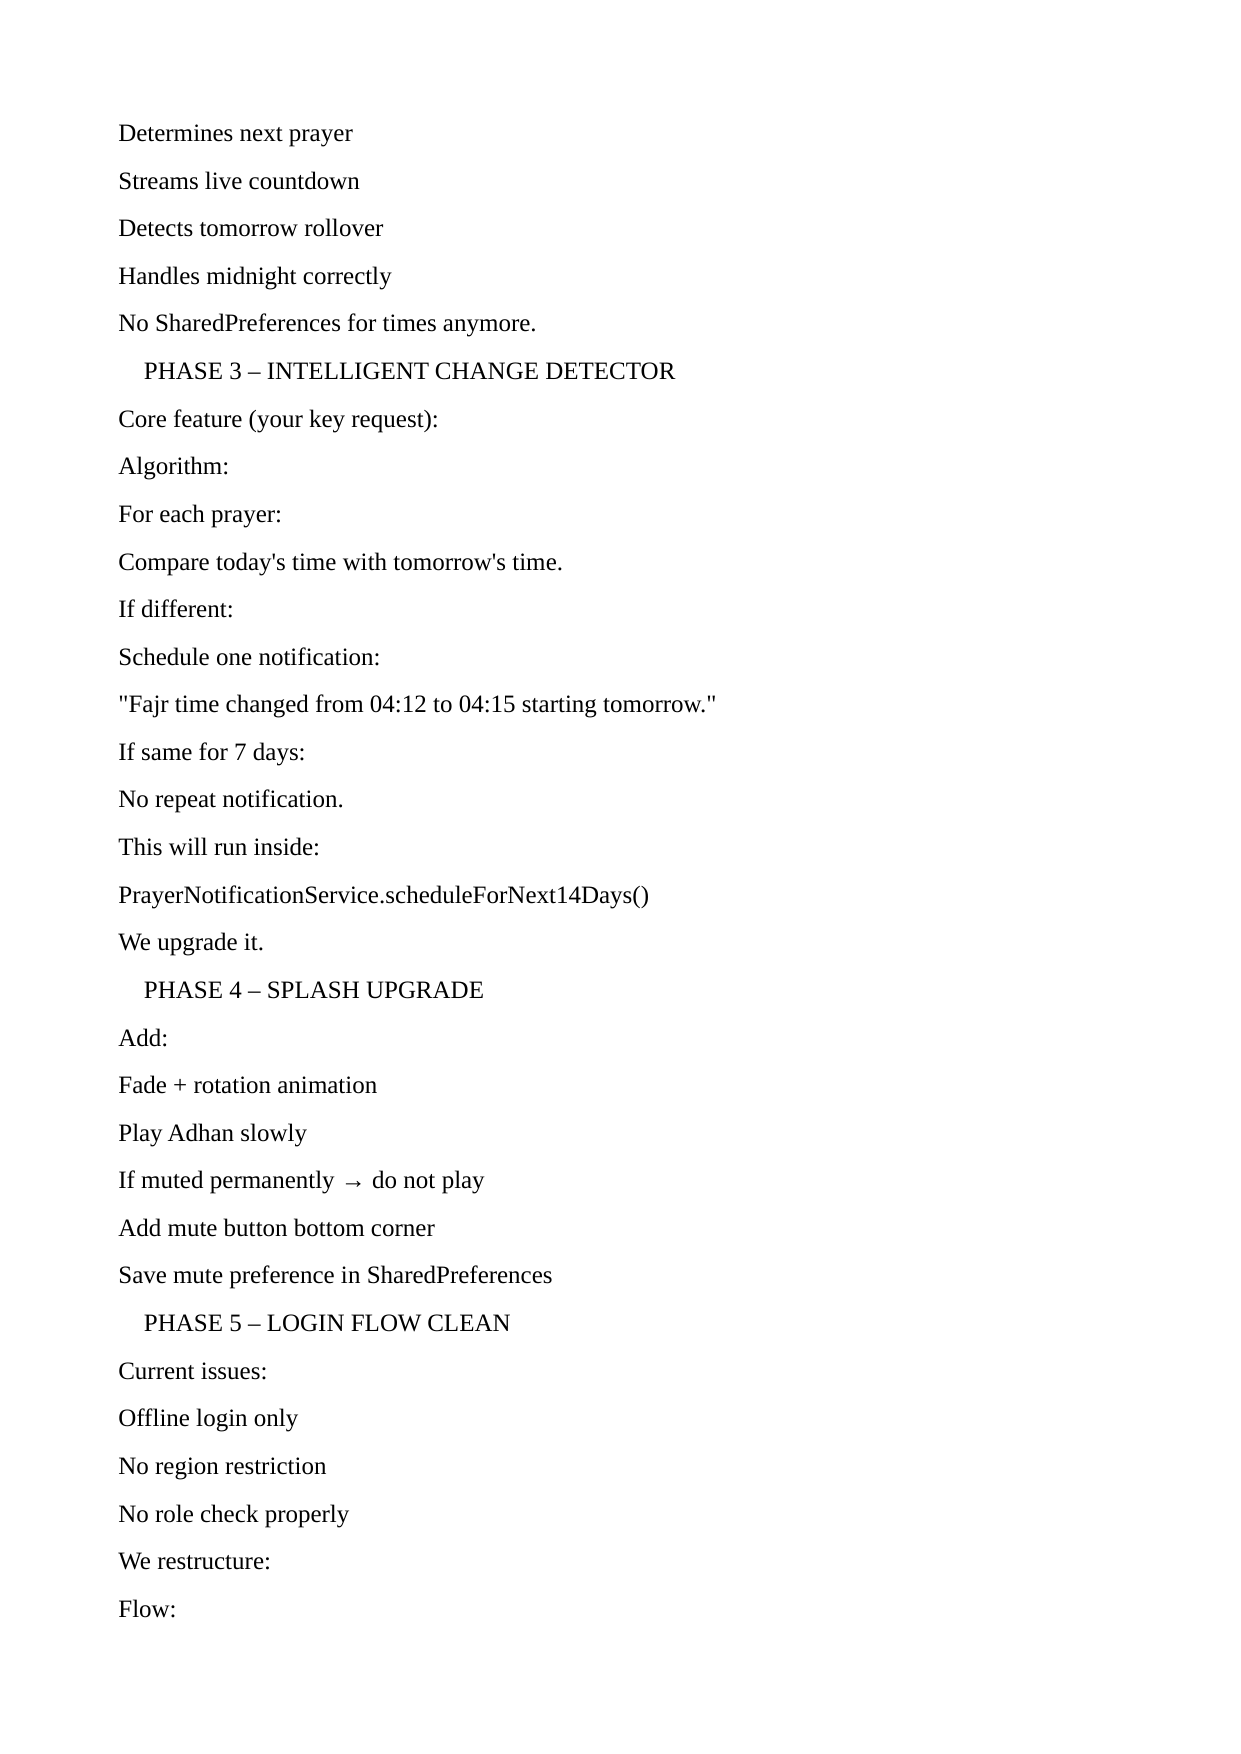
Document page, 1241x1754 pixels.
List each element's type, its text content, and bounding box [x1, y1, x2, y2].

text Schedule one notification: [118, 642, 1122, 671]
text If different: [118, 594, 1122, 623]
text We restructure: [118, 1546, 1122, 1575]
text Play Adhan slowly [118, 1118, 1122, 1147]
text If same for 7 days: [118, 737, 1122, 766]
text For each prayer: [118, 499, 1122, 528]
text Save mute preference in SharedPreferences [118, 1261, 1122, 1289]
text If muted permanently → do not play [118, 1165, 1122, 1194]
text Detects tomorrow rollover [118, 213, 1122, 242]
text Add mute button bottom corner [118, 1213, 1122, 1242]
text This will run inside: [118, 832, 1122, 861]
text Add: [118, 1023, 1122, 1051]
text Determines next prayer [118, 118, 1122, 147]
text Algorithm: [118, 451, 1122, 480]
text Handles midnight correctly [118, 261, 1122, 290]
text No repeat notification. [118, 784, 1122, 813]
text Fade + rotation animation [118, 1070, 1122, 1099]
text We upgrade it. [118, 927, 1122, 956]
text PrayerNotificationService.scheduleForNext14Days() [118, 880, 1122, 908]
text Flow: [118, 1594, 1122, 1623]
text No region restriction [118, 1451, 1122, 1480]
text Offline login only [118, 1403, 1122, 1432]
text Compare today's time with tomorrow's time. [118, 547, 1122, 575]
text ✅ PHASE 4 – SPLASH UPGRADE [118, 975, 1122, 1004]
text No SharedPreferences for times anymore. [118, 308, 1122, 337]
text Streams live countdown [118, 166, 1122, 194]
text ✅ PHASE 3 – INTELLIGENT CHANGE DETECTOR [118, 356, 1122, 385]
text Core feature (your key request): [118, 404, 1122, 432]
text "Fajr time changed from 04:12 to 04:15 starting tomorrow." [118, 689, 1122, 718]
text Current issues: [118, 1356, 1122, 1384]
text No role check properly [118, 1499, 1122, 1527]
text ✅ PHASE 5 – LOGIN FLOW CLEAN [118, 1308, 1122, 1337]
